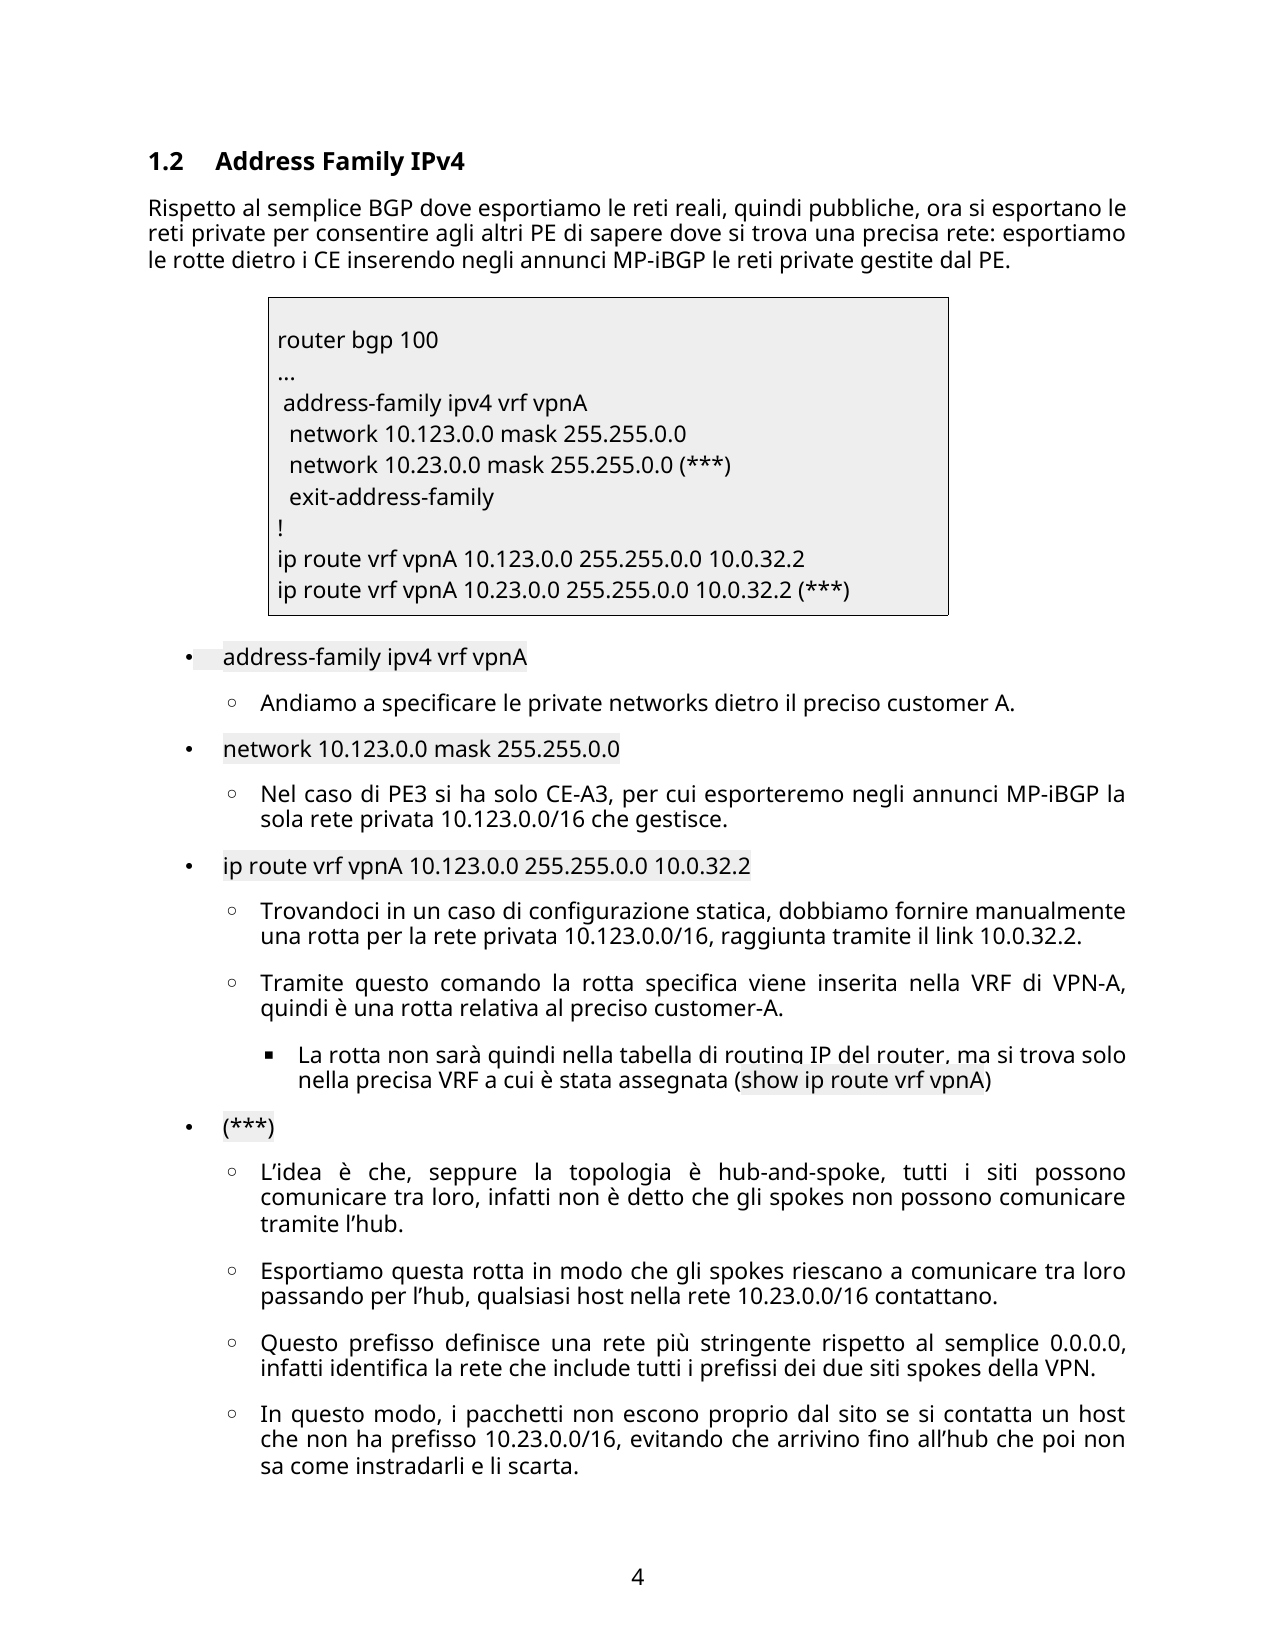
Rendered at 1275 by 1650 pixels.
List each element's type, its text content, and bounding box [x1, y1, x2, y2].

list network 10.123.0.0 mask 255.255.0.0 [185, 736, 1127, 762]
list Trovandoci in un caso di configurazione statica, dobbiamo fornire manualmente una rotta per la rete privata 10.123.0.0/16, raggiunta tramite il link 10.0.32.2. [223, 898, 1127, 952]
list (***) [185, 1114, 1127, 1141]
list ip route vrf vpnA 10.123.0.0 255.255.0.0 10.0.32.2 [185, 853, 1127, 880]
list network 10.123.0.0 mask 255.255.0.0 [277, 418, 939, 449]
list address-family ipv4 vrf vpnA [277, 387, 939, 418]
list In questo modo, i pacchetti non escono proprio dal sito se si contatta un host che non ha prefisso 10.23.0.0/16, evitando che arrivino fino all’hub che poi non sa come instradarli e li scarta. [223, 1402, 1127, 1481]
subtitle Address Family IPv4 [148, 148, 1127, 176]
list Esportiamo questa rotta in modo che gli spokes riescano a comunicare tra loro passando per l’hub, qualsiasi host nella rete 10.23.0.0/16 contattano. [223, 1258, 1127, 1311]
list ip route vrf vpnA 10.123.0.0 255.255.0.0 10.0.32.2 [277, 543, 939, 574]
list ! [277, 512, 939, 543]
list exit-address-family [277, 481, 939, 512]
list Nel caso di PE3 si ha solo CE-A3, per cui esporteremo negli annunci MP-iBGP la sola rete privata 10.123.0.0/16 che gestisce. [223, 781, 1127, 834]
list router bgp 100 [277, 324, 939, 356]
list L’idea è che, seppure la topologia è hub-and-spoke, tutti i siti possono comunicare tra loro, infatti non è detto che gli spokes non possono comunicare tramite l’hub. [223, 1159, 1127, 1239]
list address-family ipv4 vrf vpnA [185, 294, 1127, 672]
list Tramite questo comando la rotta specifica viene inserita nella VRF di VPN-A, quindi è una rotta relativa al preciso customer-A. [223, 970, 1127, 1023]
text Rispetto al semplice BGP dove esportiamo le reti reali, quindi pubbliche, ora si esportano le reti private per consentire agli altri PE di sapere dove si trova una precisa rete: esportiamo le rotte dietro i CE inserendo negli annunci MP-iBGP le reti private gestite dal PE. [148, 195, 1127, 275]
list ... [277, 356, 939, 387]
list Andiamo a specificare le private networks dietro il preciso customer A. [223, 691, 1127, 717]
list network 10.23.0.0 mask 255.255.0.0 (***) [277, 449, 939, 481]
list ip route vrf vpnA 10.23.0.0 255.255.0.0 10.0.32.2 (***) [277, 574, 939, 606]
list Questo prefisso definisce una rete più stringente rispetto al semplice 0.0.0.0, infatti identifica la rete che include tutti i prefissi dei due siti spokes della VPN. [223, 1330, 1127, 1383]
list La rotta non sarà quindi nella tabella di routing IP del router, ma si trova solo nella precisa VRF a cui è stata assegnata (show ip route vrf vpnA) [260, 1042, 1127, 1095]
